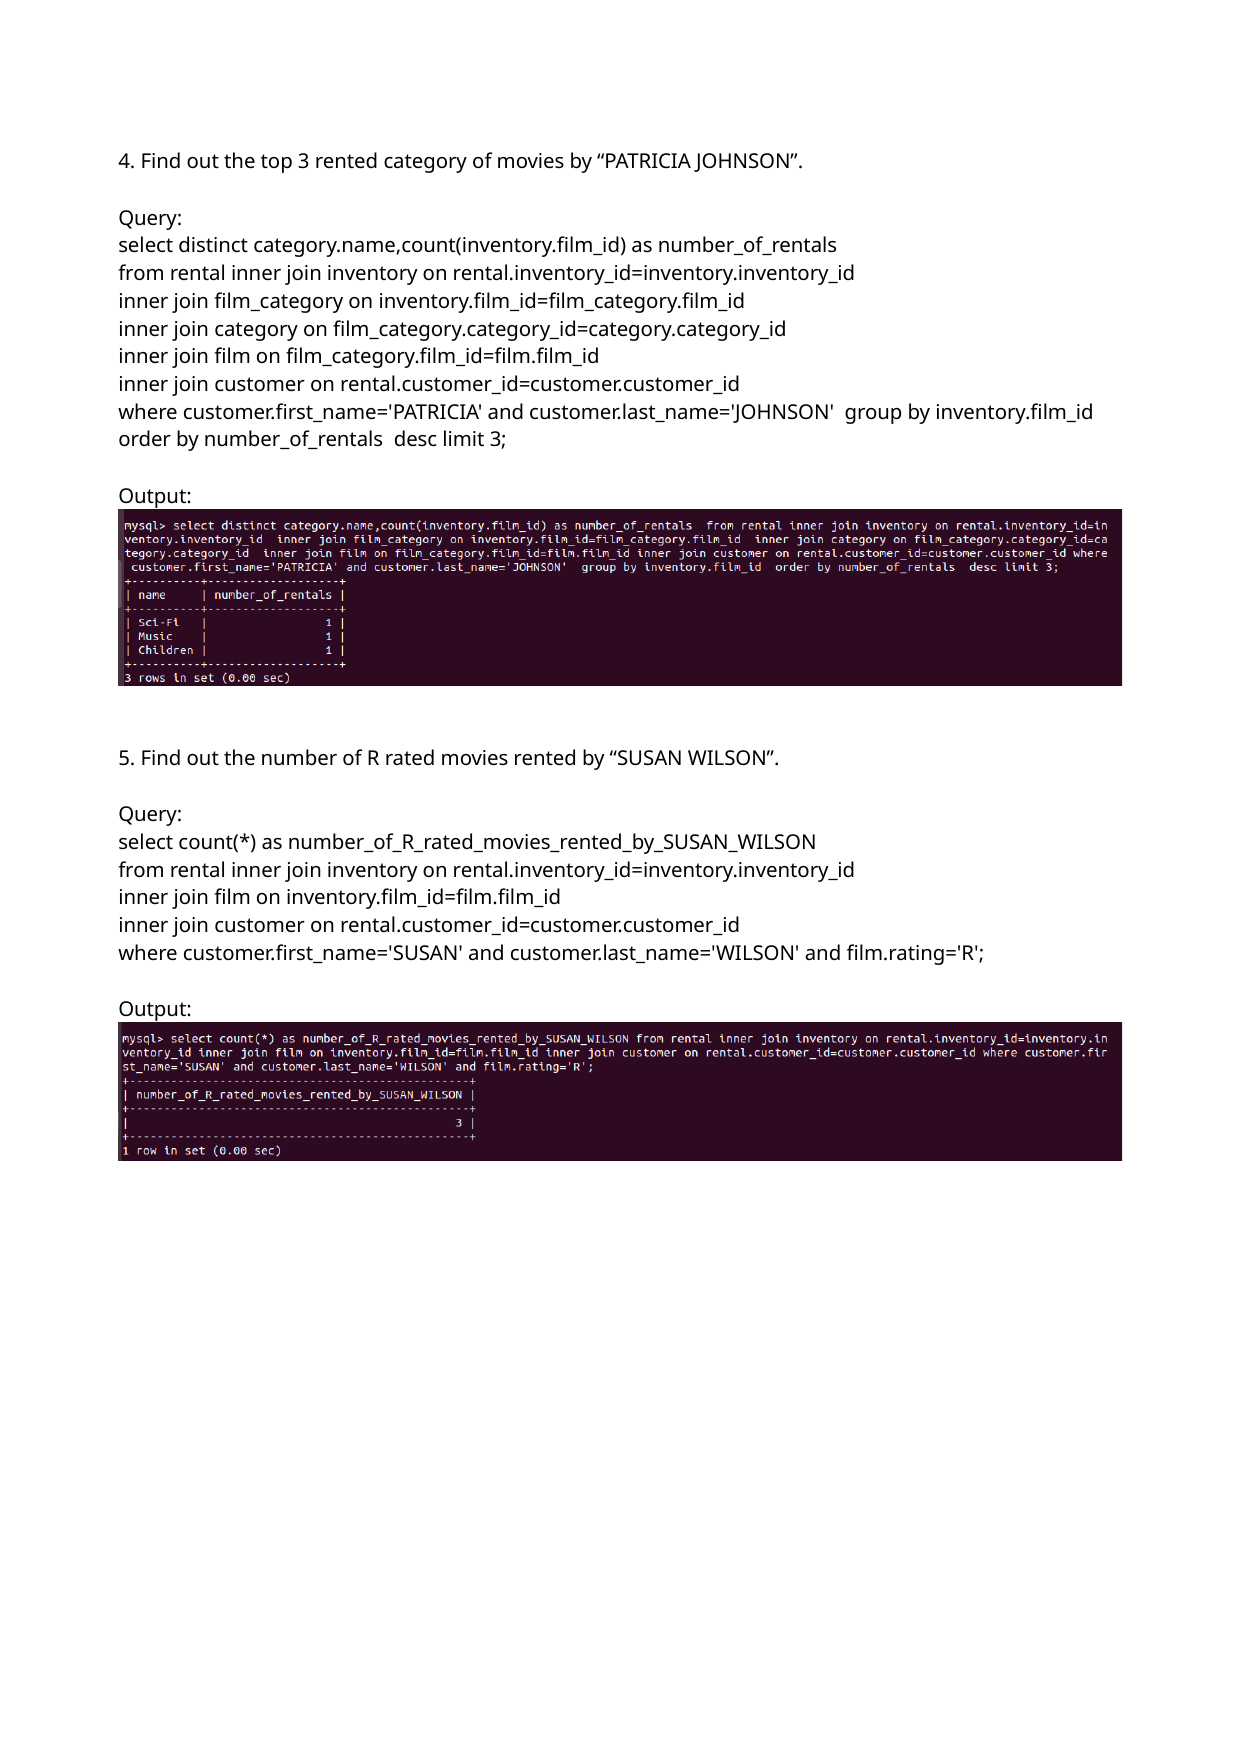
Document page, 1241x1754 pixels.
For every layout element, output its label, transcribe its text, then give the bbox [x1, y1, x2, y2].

text Query: [118, 800, 1122, 828]
text Output: [118, 481, 1122, 509]
text 5. Find out the number of R rated movies rented by “SUSAN WILSON”. [118, 743, 1122, 771]
text inner join category on film_category.category_id=category.category_id [118, 314, 1122, 342]
text inner join film on inventory.film_id=film.film_id [118, 883, 1122, 911]
text inner join film_category on inventory.film_id=film_category.film_id [118, 286, 1122, 314]
text inner join film on film_category.film_id=film.film_id [118, 342, 1122, 369]
text where customer.first_name='PATRICIA' and customer.last_name='JOHNSON' group by inventory.film_id order by number_of_rentals desc limit 3; [118, 397, 1122, 453]
picture [118, 509, 1123, 686]
text Query: [118, 203, 1122, 231]
text inner join customer on rental.customer_id=customer.customer_id [118, 911, 1122, 938]
text 4. Find out the top 3 rented category of movies by “PATRICIA JOHNSON”. [118, 147, 1122, 174]
text select distinct category.name,count(inventory.film_id) as number_of_rentals [118, 231, 1122, 259]
text from rental inner join inventory on rental.inventory_id=inventory.inventory_id [118, 259, 1122, 286]
text select count(*) as number_of_R_rated_movies_rented_by_SUSAN_WILSON [118, 828, 1122, 855]
text where customer.first_name='SUSAN' and customer.last_name='WILSON' and film.rating='R'; [118, 938, 1122, 966]
text from rental inner join inventory on rental.inventory_id=inventory.inventory_id [118, 855, 1122, 883]
text Output: [118, 995, 1122, 1022]
picture [118, 1022, 1123, 1161]
text inner join customer on rental.customer_id=customer.customer_id [118, 369, 1122, 397]
